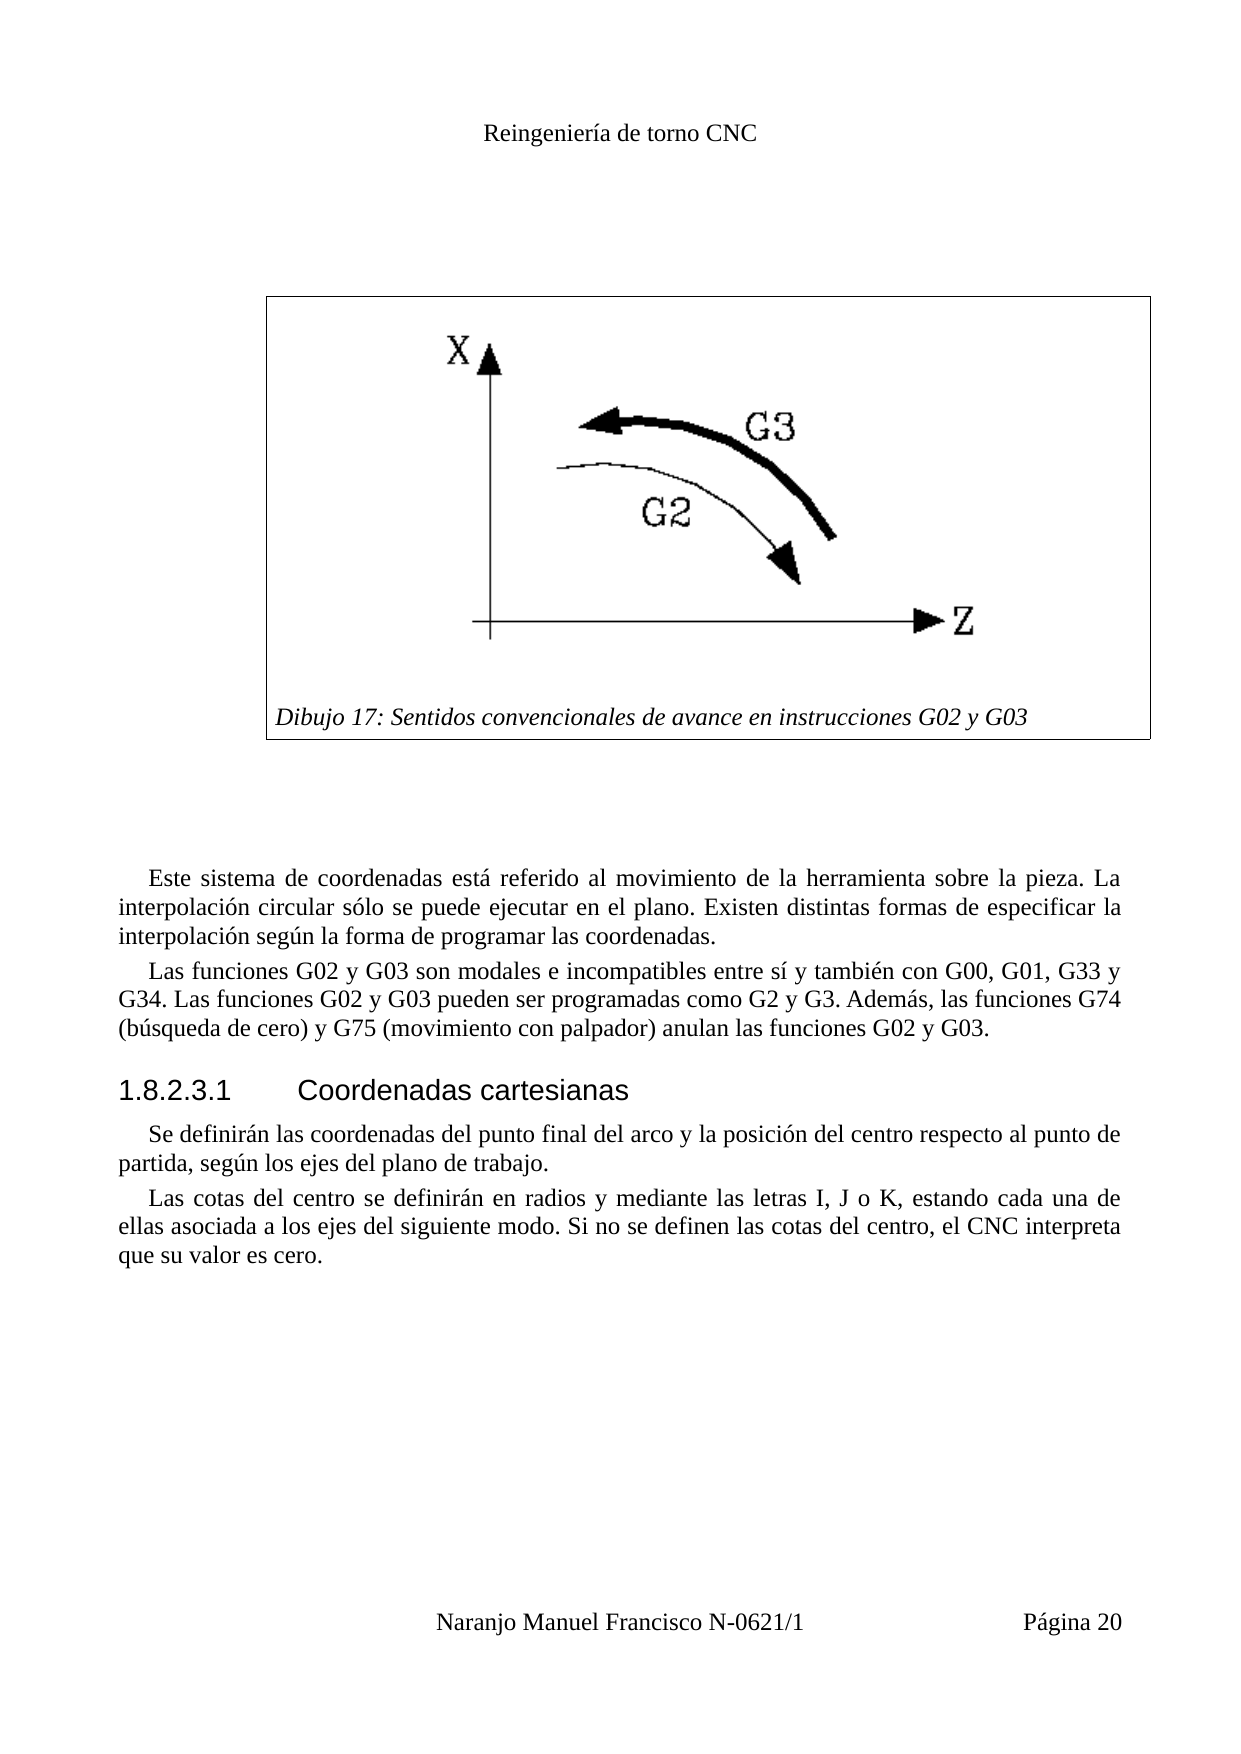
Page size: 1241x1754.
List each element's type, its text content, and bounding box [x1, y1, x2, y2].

table_header [275, 317, 1141, 677]
subtitle Coordenadas cartesianas [118, 1073, 1122, 1107]
text Las funciones G02 y G03 son modales e incompatibles entre sí y también con G00, G01, G33 y G34. Las funciones G02 y G03 pueden ser programadas como G2 y G3. Además, las funciones G74 (búsqueda de cero) y G75 (movimiento con palpador) anulan las funciones G02 y G03. [118, 956, 1122, 1042]
text Este sistema de coordenadas está referido al movimiento de la herramienta sobre la pieza. La interpolación circular sólo se puede ejecutar en el plano. Existen distintas formas de especificar la interpolación según la forma de programar las coordenadas. [118, 863, 1122, 950]
text Dibujo 17: Sentidos convencionales de avance en instrucciones G02 y G03 [275, 702, 1141, 730]
picture [424, 322, 992, 657]
text Se definirán las coordenadas del punto final del arco y la posición del centro respecto al punto de partida, según los ejes del plano de trabajo. [118, 1119, 1122, 1177]
text Las cotas del centro se definirán en radios y mediante las letras I, J o K, estando cada una de ellas asociada a los ejes del siguiente modo. Si no se definen las cotas del centro, el CNC interpreta que su valor es cero. [118, 1183, 1122, 1269]
